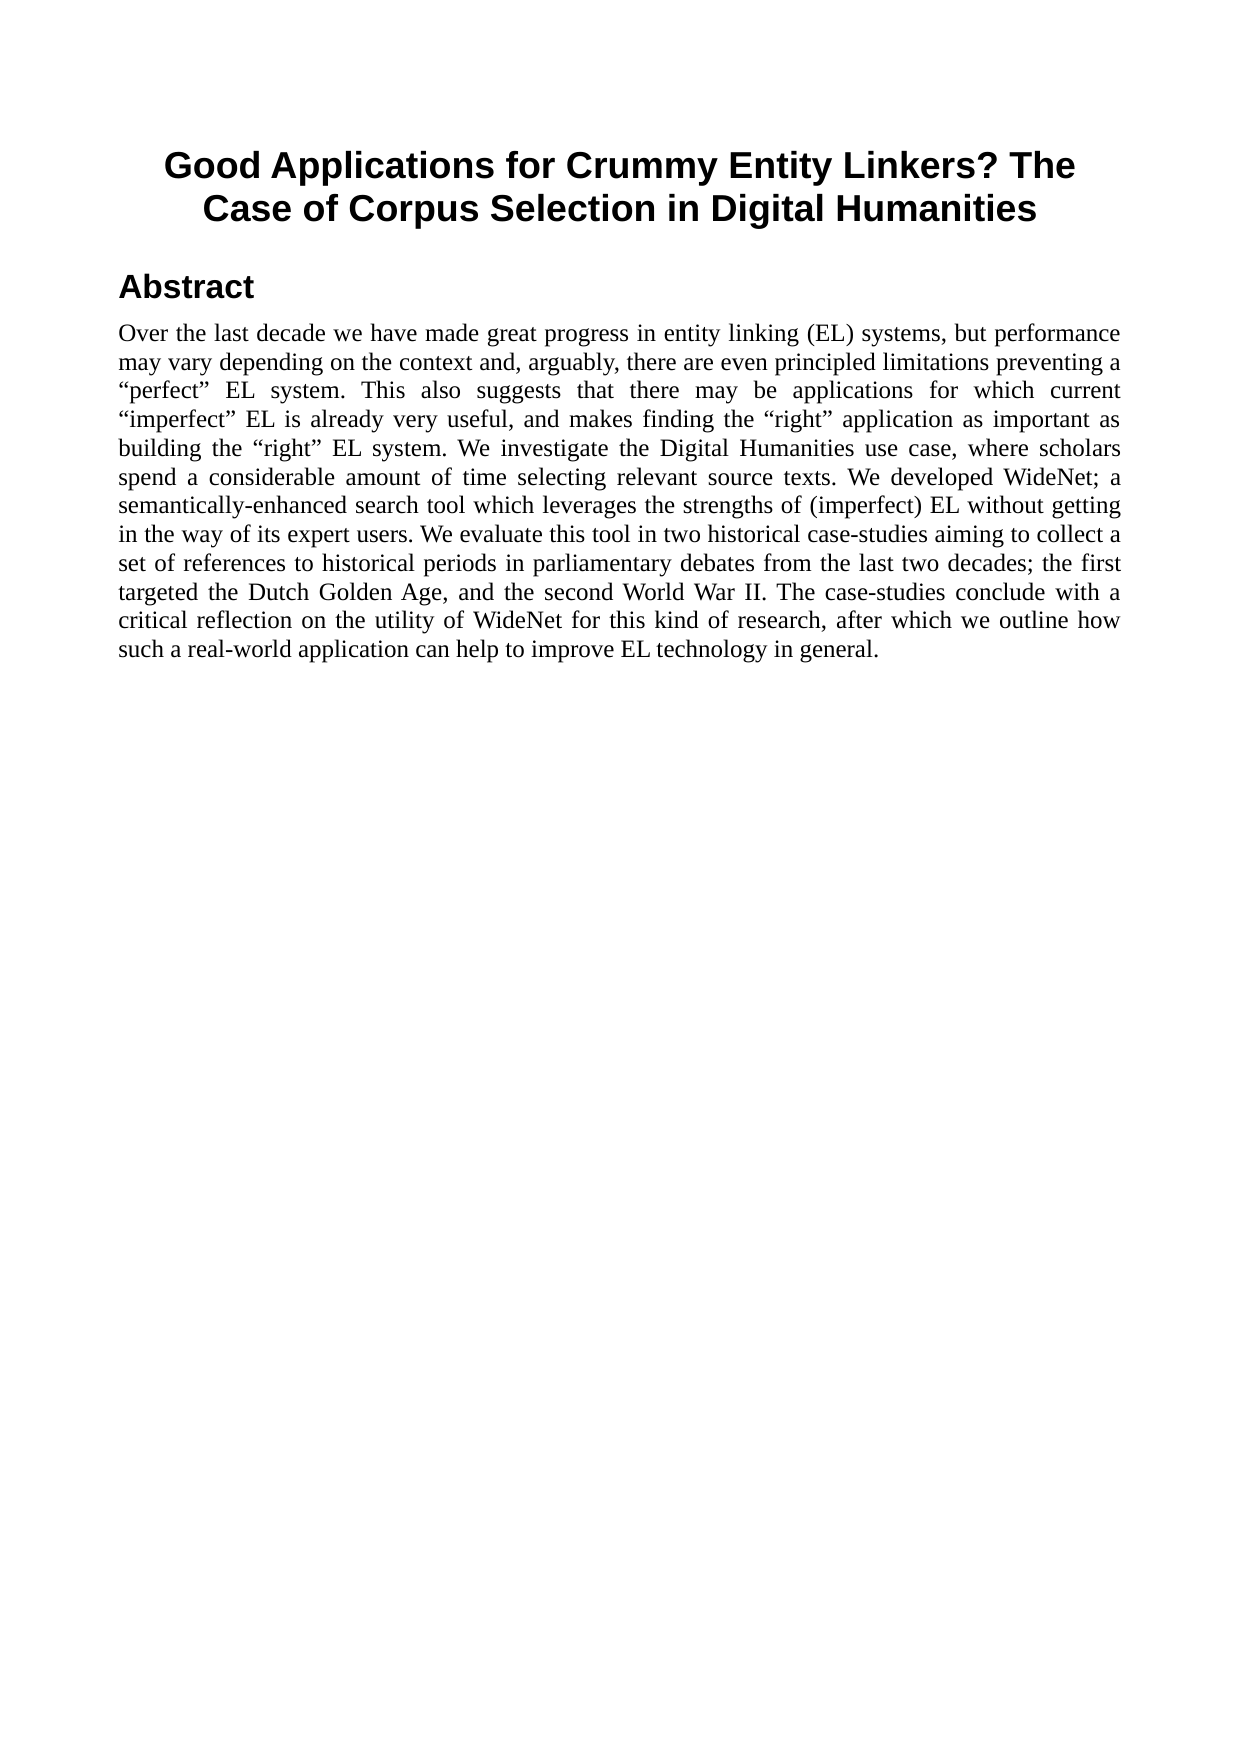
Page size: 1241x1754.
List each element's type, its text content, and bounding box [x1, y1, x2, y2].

title Good Applications for Crummy Entity Linkers? The Case of Corpus Selection in Digital Humanities [118, 143, 1122, 229]
subtitle Abstract [118, 267, 1122, 306]
text Over the last decade we have made great progress in entity linking (EL) systems, but performance may vary depending on the context and, arguably, there are even principled limitations preventing a “perfect” EL system. This also suggests that there may be applications for which current “imperfect” EL is already very useful, and makes finding the “right” application as important as building the “right” EL system. We investigate the Digital Humanities use case, where scholars spend a considerable amount of time selecting relevant source texts. We developed WideNet; a semantically-enhanced search tool which leverages the strengths of (imperfect) EL without getting in the way of its expert users. We evaluate this tool in two historical case-studies aiming to collect a set of references to historical periods in parliamentary debates from the last two decades; the first targeted the Dutch Golden Age, and the second World War II. The case-studies conclude with a critical reflection on the utility of WideNet for this kind of research, after which we outline how such a real-world application can help to improve EL technology in general. [118, 318, 1122, 663]
